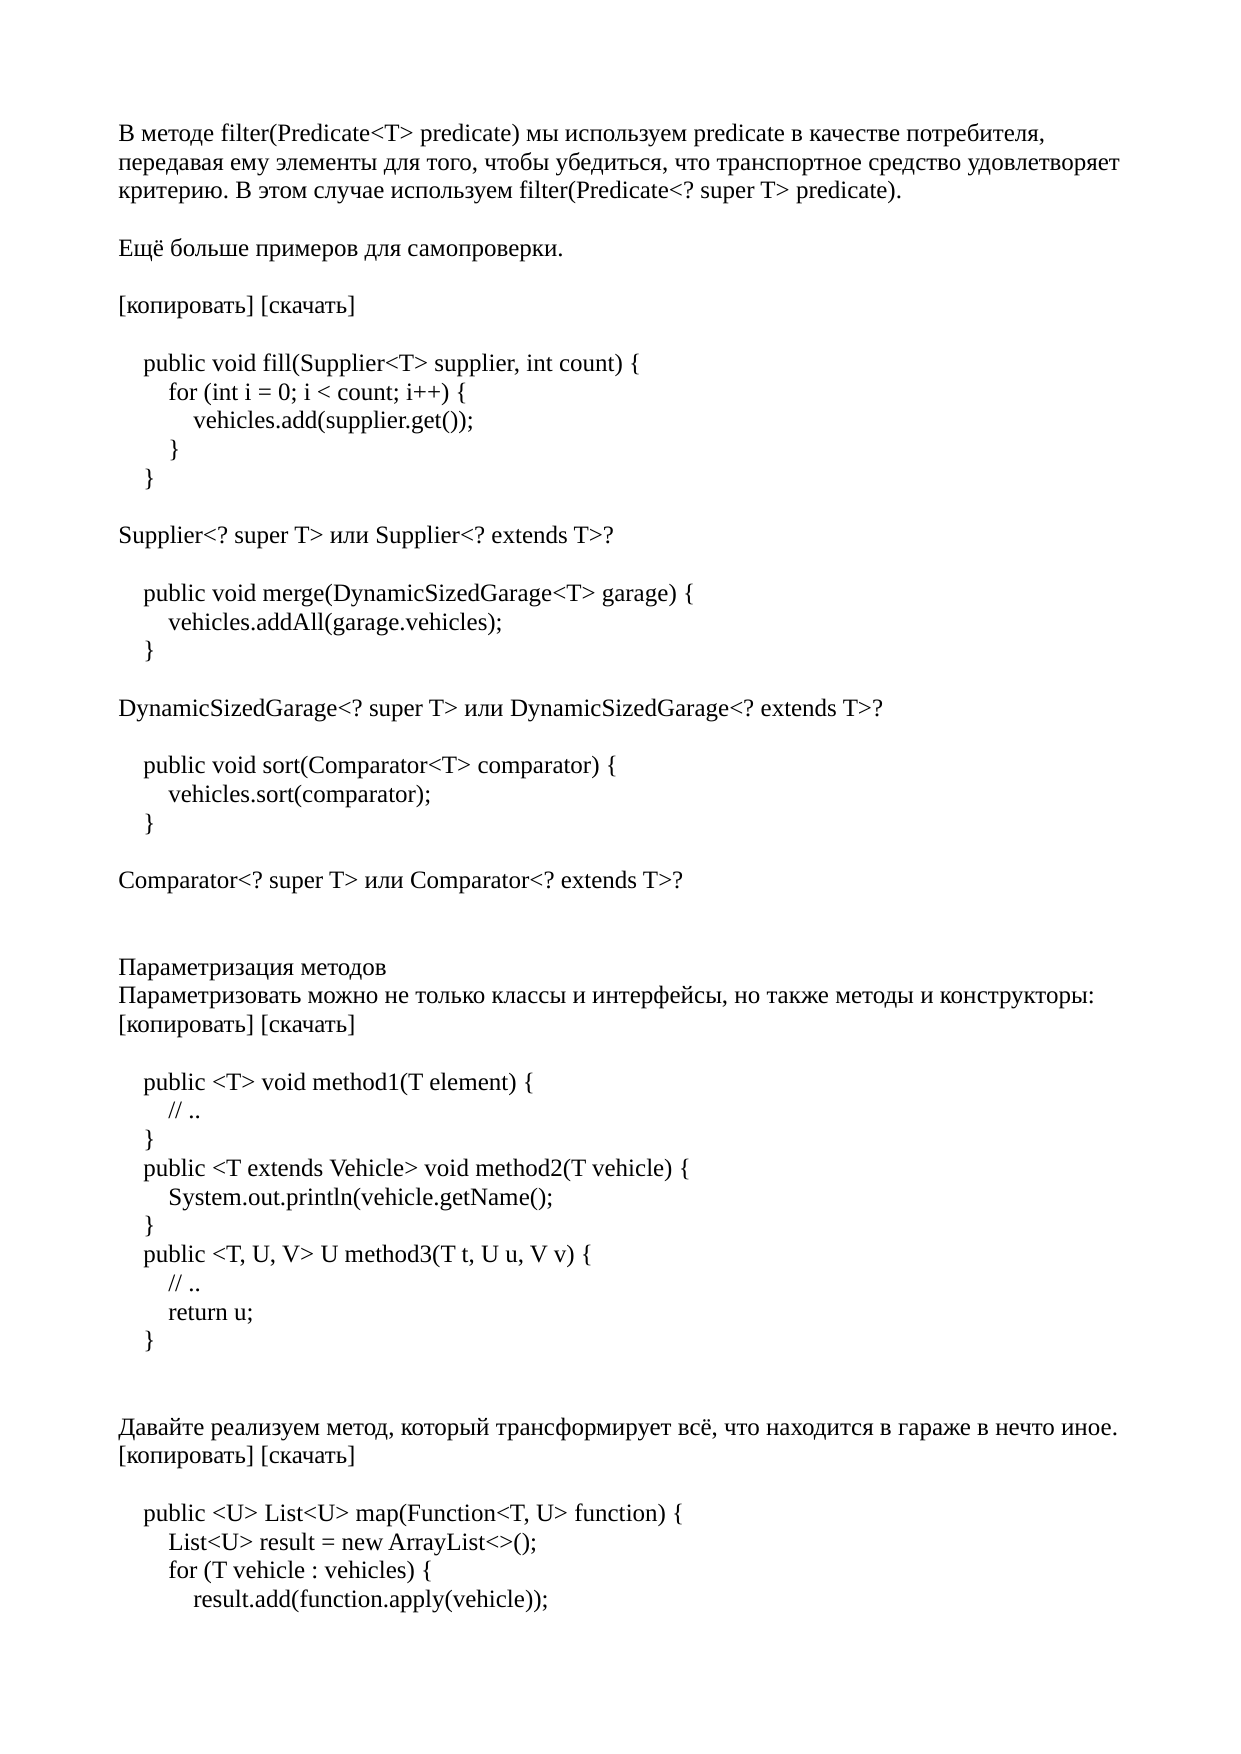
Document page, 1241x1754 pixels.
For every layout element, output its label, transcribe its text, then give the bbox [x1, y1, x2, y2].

text } [118, 1124, 1122, 1153]
text vehicles.add(supplier.get()); [118, 406, 1122, 434]
text List<U> result = new ArrayList<>(); [118, 1527, 1122, 1556]
text // .. [118, 1268, 1122, 1297]
text return u; [118, 1297, 1122, 1326]
text } [118, 808, 1122, 837]
text [копировать] [скачать] [118, 1009, 1122, 1038]
text } [118, 1211, 1122, 1239]
text vehicles.addAll(garage.vehicles); [118, 607, 1122, 636]
text } [118, 1326, 1122, 1354]
text System.out.println(vehicle.getName(); [118, 1182, 1122, 1211]
text [копировать] [скачать] [118, 291, 1122, 319]
text } [118, 463, 1122, 492]
text В методе filter(Predicate<T> predicate) мы используем predicate в качестве потребителя, передавая ему элементы для того, чтобы убедиться, что транспортное средство удовлетворяет критерию. В этом случае используем filter(Predicate<? super T> predicate). [118, 118, 1122, 204]
text public void sort(Comparator<T> comparator) { [118, 751, 1122, 779]
text Давайте реализуем метод, который трансформирует всё, что находится в гараже в нечто иное. [118, 1412, 1122, 1441]
text } [118, 636, 1122, 664]
text public void merge(DynamicSizedGarage<T> garage) { [118, 578, 1122, 607]
text result.add(function.apply(vehicle)); [118, 1584, 1122, 1613]
text public <T extends Vehicle> void method2(T vehicle) { [118, 1153, 1122, 1182]
text [копировать] [скачать] [118, 1441, 1122, 1469]
text Comparator<? super T> или Comparator<? extends T>? [118, 866, 1122, 894]
text // .. [118, 1096, 1122, 1124]
text public <T, U, V> U method3(T t, U u, V v) { [118, 1239, 1122, 1268]
text Supplier<? super T> или Supplier<? extends T>? [118, 521, 1122, 549]
text public <T> void method1(T element) { [118, 1067, 1122, 1096]
text public void fill(Supplier<T> supplier, int count) { [118, 348, 1122, 377]
text DynamicSizedGarage<? super T> или DynamicSizedGarage<? extends T>? [118, 693, 1122, 722]
text for (int i = 0; i < count; i++) { [118, 377, 1122, 406]
text Ещё больше примеров для самопроверки. [118, 233, 1122, 262]
text public <U> List<U> map(Function<T, U> function) { [118, 1498, 1122, 1527]
text Параметризация методов [118, 952, 1122, 981]
text } [118, 434, 1122, 463]
text for (T vehicle : vehicles) { [118, 1556, 1122, 1584]
text vehicles.sort(comparator); [118, 779, 1122, 808]
text Параметризовать можно не только классы и интерфейсы, но также методы и конструкторы: [118, 981, 1122, 1009]
